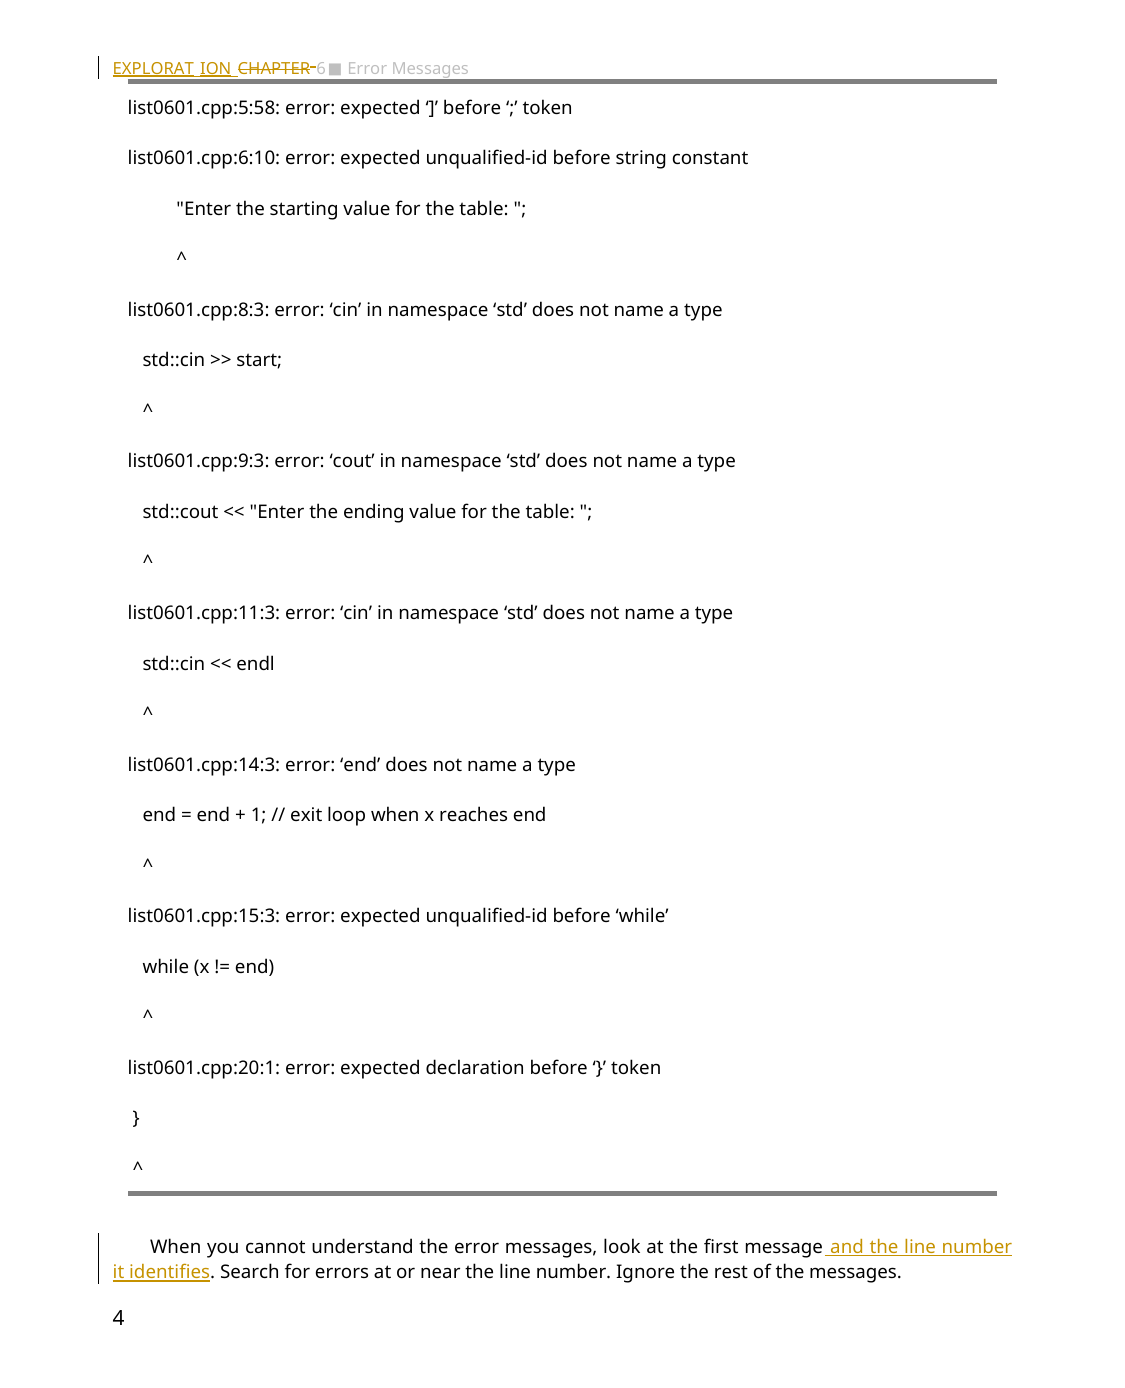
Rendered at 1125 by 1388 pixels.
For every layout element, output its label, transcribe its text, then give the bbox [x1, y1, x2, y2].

text while (x != end) [127, 938, 997, 978]
text ^ [127, 382, 997, 423]
text ^ [127, 685, 997, 726]
text std::cout << "Enter the ending value for the table: "; [127, 483, 997, 524]
text } [127, 1089, 997, 1130]
text When you cannot understand the error messages, look at the first message and the line number it identifies. Search for errors at or near the line number. Ignore the rest of the messages. [112, 1233, 1012, 1284]
text end = end + 1; // exit loop when x reaches end [127, 786, 997, 827]
text list0601.cpp:9:3: error: ‘cout’ in namespace ‘std’ does not name a type [127, 433, 997, 473]
text std::cin >> start; [127, 332, 997, 372]
text list0601.cpp:15:3: error: expected unqualified-id before ‘while’ [127, 887, 997, 928]
text list0601.cpp:5:58: error: expected ‘]’ before ‘;’ token [127, 80, 997, 119]
text ^ [127, 837, 997, 877]
text list0601.cpp:11:3: error: ‘cin’ in namespace ‘std’ does not name a type [127, 584, 997, 625]
text ^ [127, 1140, 997, 1196]
text list0601.cpp:14:3: error: ‘end’ does not name a type [127, 736, 997, 776]
text ^ [127, 534, 997, 574]
text std::cin << endl [127, 635, 997, 675]
text ^ [127, 988, 997, 1029]
text list0601.cpp:8:3: error: ‘cin’ in namespace ‘std’ does not name a type [127, 281, 997, 322]
text list0601.cpp:20:1: error: expected declaration before ‘}’ token [127, 1039, 997, 1079]
text "Enter the starting value for the table: "; [127, 180, 997, 221]
text ^ [127, 231, 997, 271]
text list0601.cpp:6:10: error: expected unqualified-id before string constant [127, 129, 997, 170]
